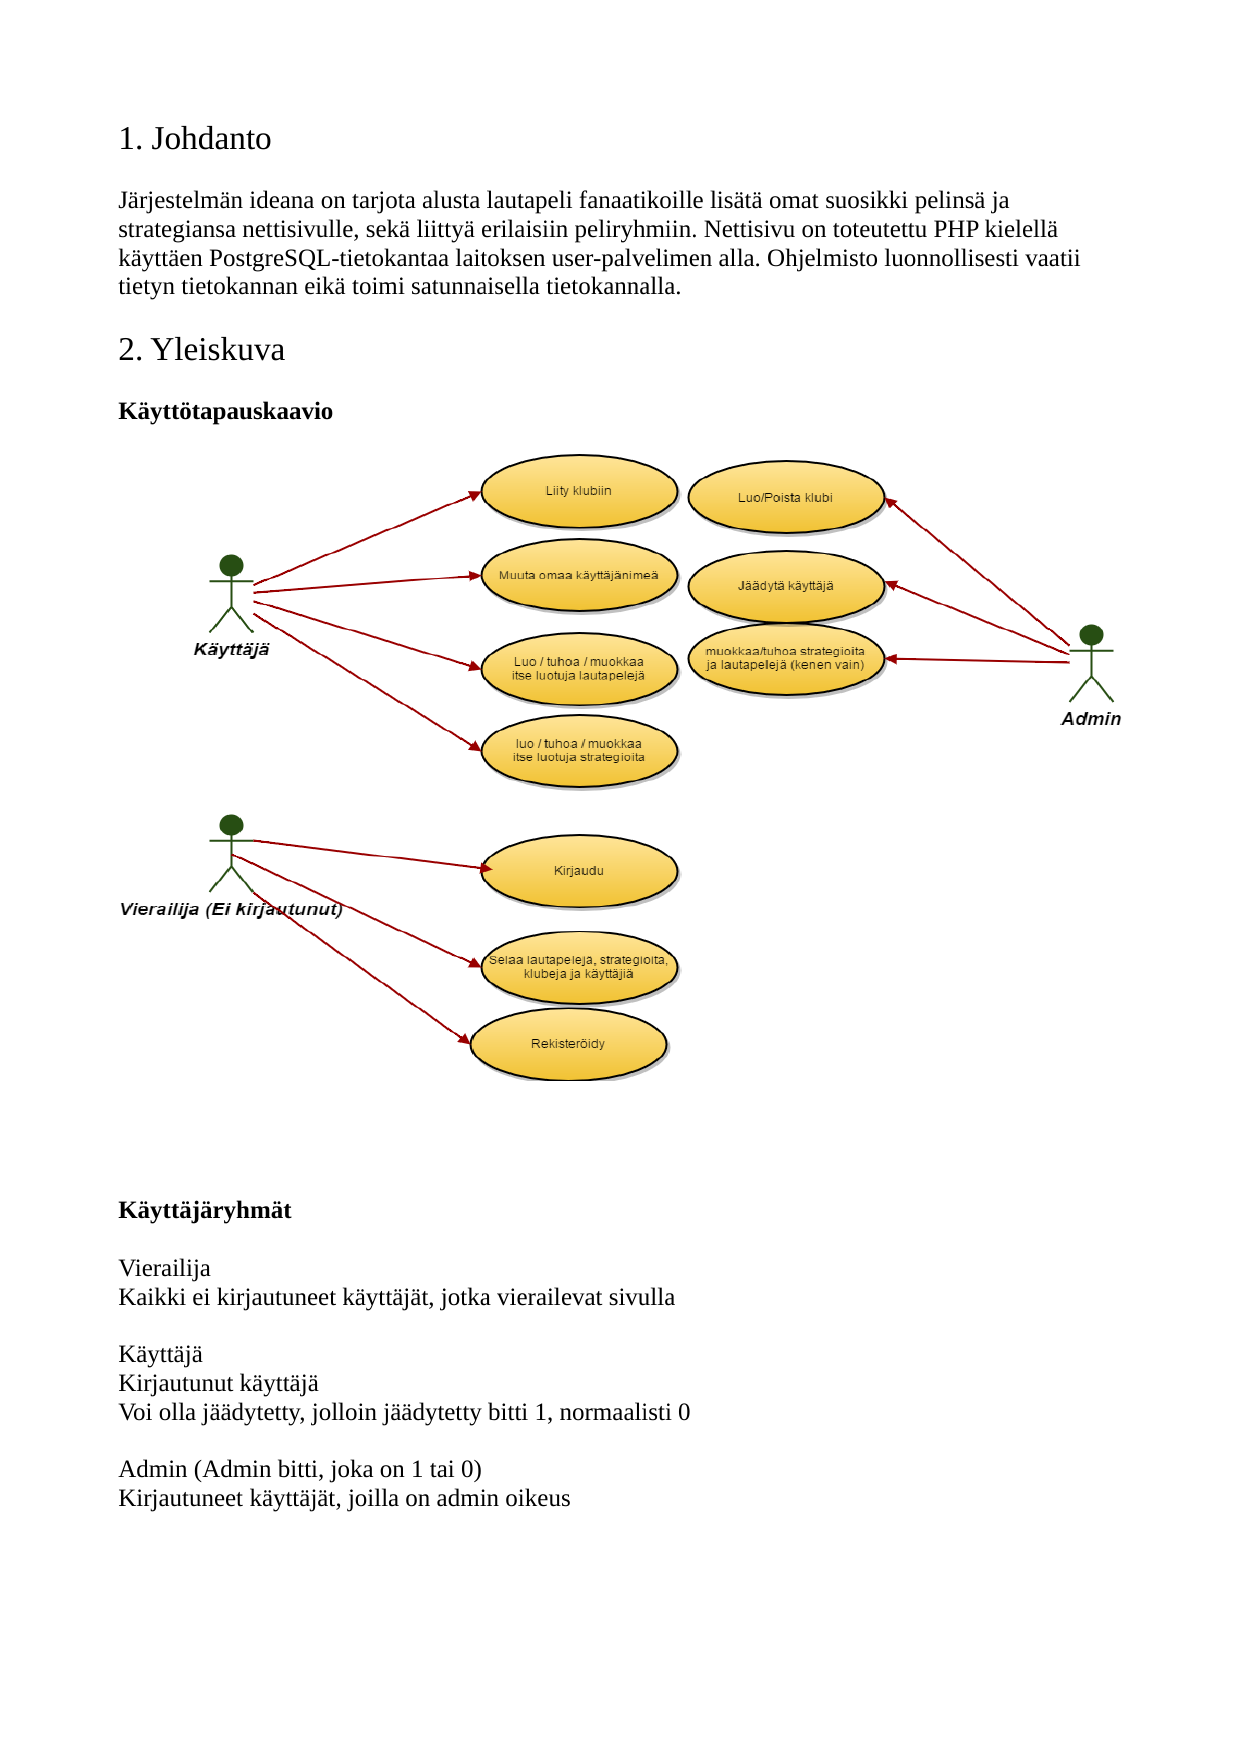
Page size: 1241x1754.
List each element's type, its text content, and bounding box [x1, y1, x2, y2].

text 1. Johdanto Järjestelmän ideana on tarjota alusta lautapeli fanaatikoille lisätä omat suosikki pelinsä ja strategiansa nettisivulle, sekä liittyä erilaisiin peliryhmiin. Nettisivu on toteutettu PHP kielellä käyttäen PostgreSQL-tietokantaa laitoksen user-palvelimen alla. Ohjelmisto luonnollisesti vaatii tietyn tietokannan eikä toimi satunnaisella tietokannalla. 2. Yleiskuva Käyttötapauskaavio [118, 118, 1122, 425]
text Käyttäjäryhmät Vierailija Kaikki ei kirjautuneet käyttäjät, jotka vierailevat sivulla Käyttäjä Kirjautunut käyttäjä Voi olla jäädytetty, jolloin jäädytetty bitti 1, normaalisti 0 Admin (Admin bitti, joka on 1 tai 0) Kirjautuneet käyttäjät, joilla on admin oikeus [118, 1081, 1122, 1512]
